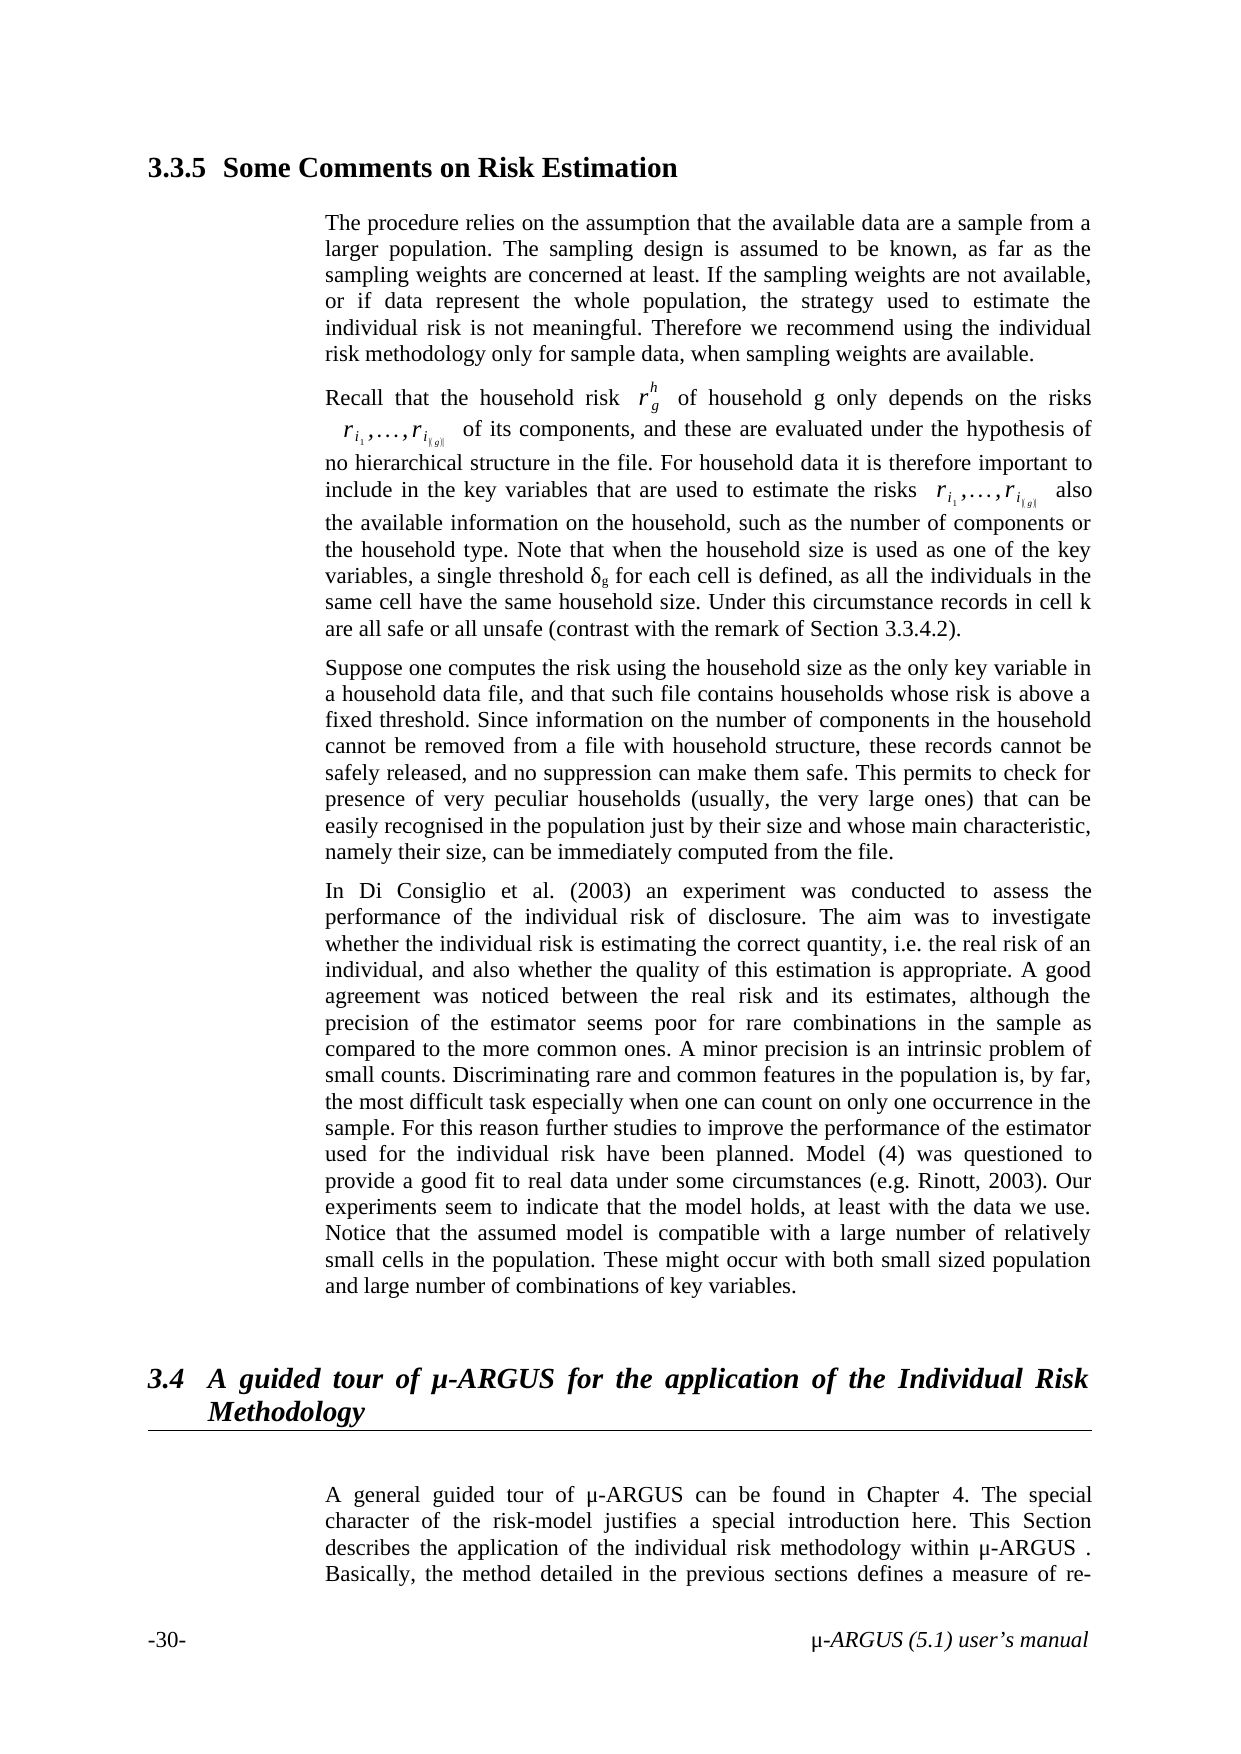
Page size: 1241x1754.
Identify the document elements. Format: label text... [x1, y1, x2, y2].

subtitle Some Comments on Risk Estimation [148, 150, 1092, 183]
text In Di Consiglio et al. (2003) an experiment was conducted to assess the performance of the individual risk of disclosure. The aim was to investigate whether the individual risk is estimating the correct quantity, i.e. the real risk of an individual, and also whether the quality of this estimation is appropriate. A good agreement was noticed between the real risk and its estimates, although the precision of the estimator seems poor for rare combinations in the sample as compared to the more common ones. A minor precision is an intrinsic problem of small counts. Discriminating rare and common features in the population is, by far, the most difficult task especially when one can count on only one occurrence in the sample. For this reason further studies to improve the performance of the estimator used for the individual risk have been planned. Model (4) was questioned to provide a good fit to real data under some circumstances (e.g. Rinott, 2003). Our experiments seem to indicate that the model holds, at least with the data we use. Notice that the assumed model is compatible with a large number of relatively small cells in the population. These might occur with both small sized population and large number of combinations of key variables. [325, 877, 1092, 1298]
text Recall that the household riskof household g only depends on the risks of its components, and these are evaluated under the hypothesis of no hierarchical structure in the file. For household data it is therefore important to include in the key variables that are used to estimate the risksalso the available information on the household, such as the number of components or the household type. Note that when the household size is used as one of the key variables, a single threshold δg for each cell is defined, as all the individuals in the same cell have the same household size. Under this circumstance records in cell k are all safe or all unsafe (contrast with the remark of Section 3.3.4.2). [325, 379, 1092, 641]
text A general guided tour of μ-ARGUS can be found in Chapter 4. The special character of the risk-model justifies a special introduction here. This Section describes the application of the individual risk methodology within μ-ARGUS . Basically, the method detailed in the previous sections defines a measure of re- [325, 1481, 1092, 1587]
text The procedure relies on the assumption that the available data are a sample from a larger population. The sampling design is assumed to be known, as far as the sampling weights are concerned at least. If the sampling weights are not available, or if data represent the whole population, the strategy used to estimate the individual risk is not meaningful. Therefore we recommend using the individual risk methodology only for sample data, when sampling weights are available. [325, 208, 1092, 367]
text Suppose one computes the risk using the household size as the only key variable in a household data file, and that such file contains households whose risk is above a fixed threshold. Since information on the number of components in the household cannot be removed from a file with household structure, these records cannot be safely released, and no suppression can make them safe. This permits to check for presence of very peculiar households (usually, the very large ones) that can be easily recognised in the population just by their size and whose main characteristic, namely their size, can be immediately computed from the file. [325, 653, 1092, 864]
subtitle A guided tour of μ-ARGUS for the application of the Individual Risk Methodology [148, 1361, 1092, 1430]
